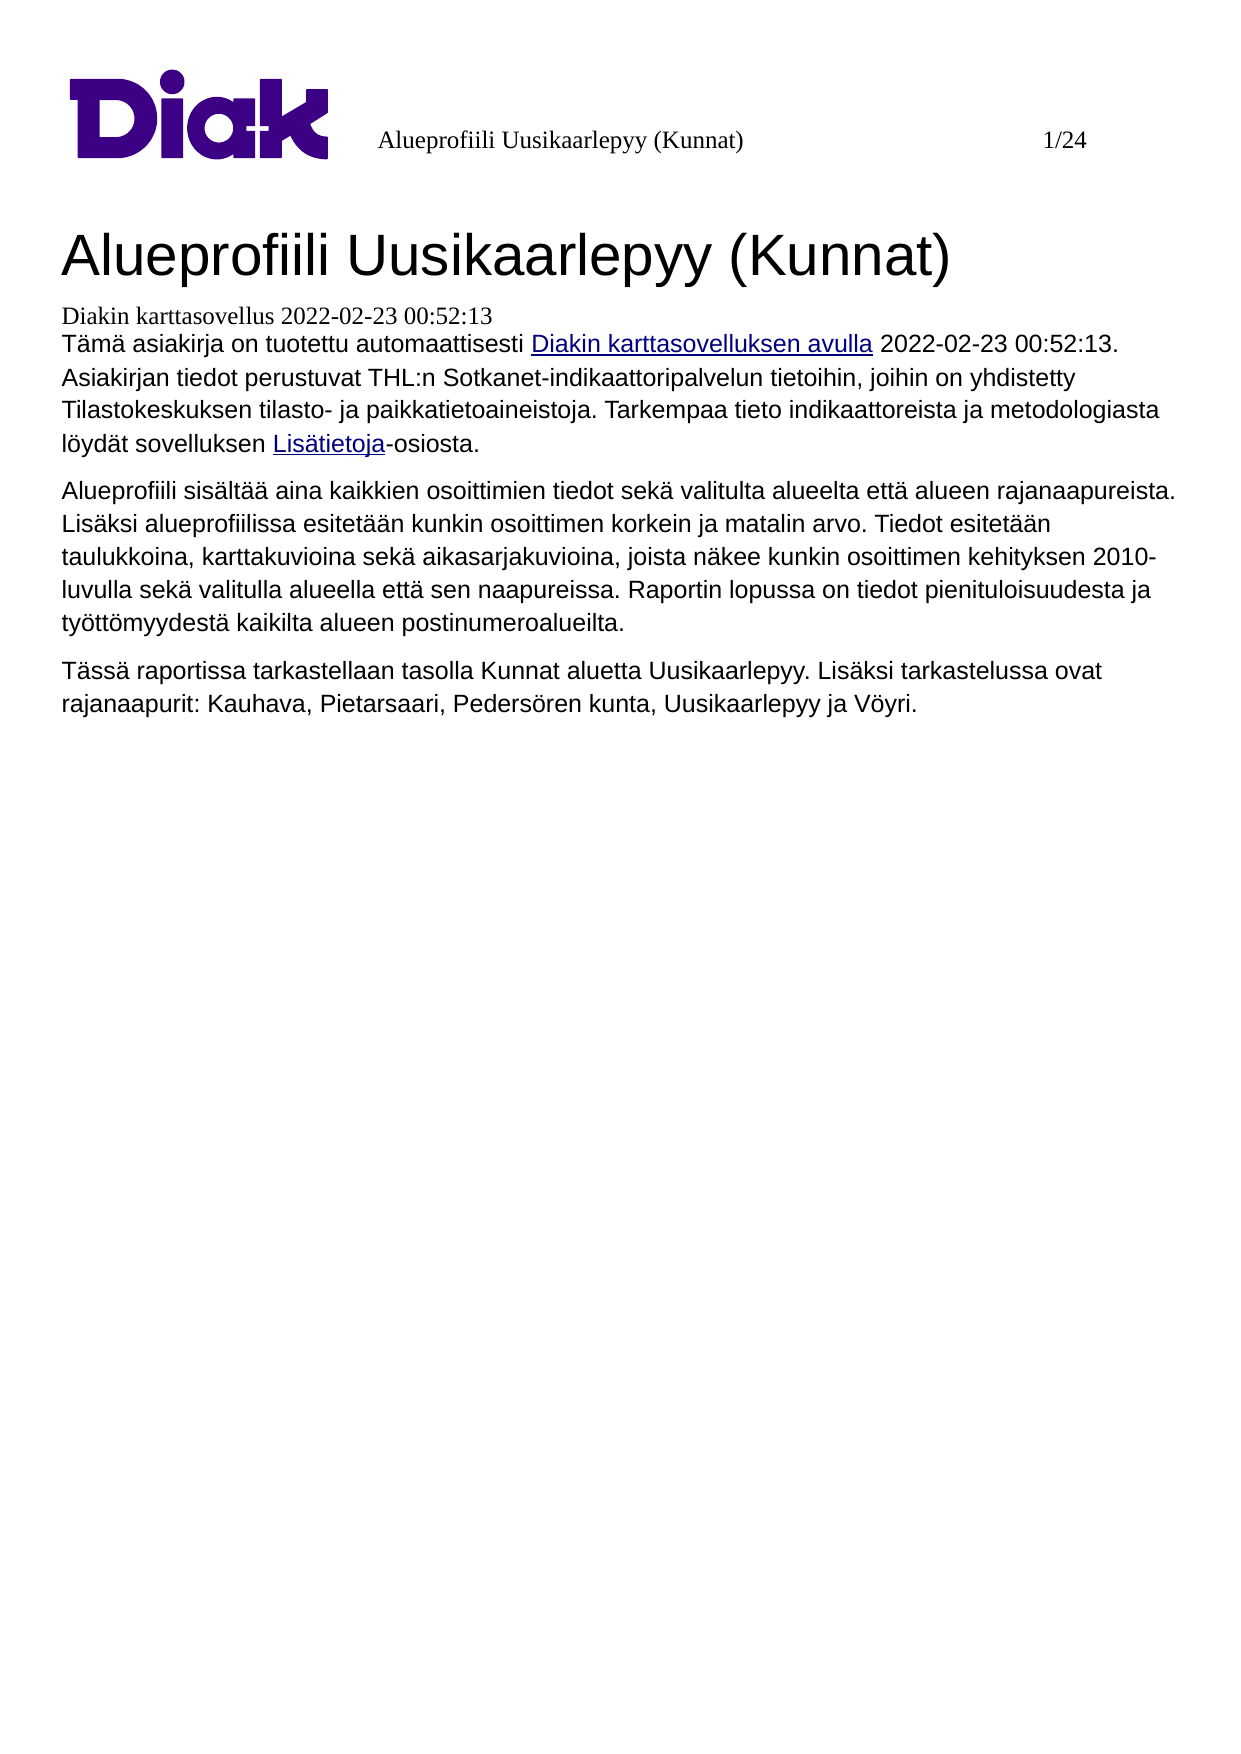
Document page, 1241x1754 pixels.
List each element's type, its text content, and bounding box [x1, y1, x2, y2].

text Tämä asiakirja on tuotettu automaattisesti Diakin karttasovelluksen avulla 2022-02-23 00:52:13. Asiakirjan tiedot perustuvat THL:n Sotkanet-indikaattoripalvelun tietoihin, joihin on yhdistetty Tilastokeskuksen tilasto- ja paikkatietoaineistoja. Tarkempaa tieto indikaattoreista ja metodologiasta löydät sovelluksen Lisätietoja-osiosta. [61, 329, 1179, 457]
title Alueprofiili Uusikaarlepyy (Kunnat) [61, 221, 1179, 288]
text Diakin karttasovellus 2022-02-23 00:52:13 [61, 301, 1179, 329]
text Tässä raportissa tarkastellaan tasolla Kunnat aluetta Uusikaarlepyy. Lisäksi tarkastelussa ovat rajanaapurit: Kauhava, Pietarsaari, Pedersören kunta, Uusikaarlepyy ja Vöyri. [61, 656, 1179, 718]
text Alueprofiili sisältää aina kaikkien osoittimien tiedot sekä valitulta alueelta että alueen rajanaapureista. Lisäksi alueprofiilissa esitetään kunkin osoittimen korkein ja matalin arvo. Tiedot esitetään taulukkoina, karttakuvioina sekä aikasarjakuvioina, joista näkee kunkin osoittimen kehityksen 2010-luvulla sekä valitulla alueella että sen naapureissa. Raportin lopussa on tiedot pienituloisuudesta ja työttömyydestä kaikilta alueen postinumeroalueilta. [61, 476, 1179, 637]
